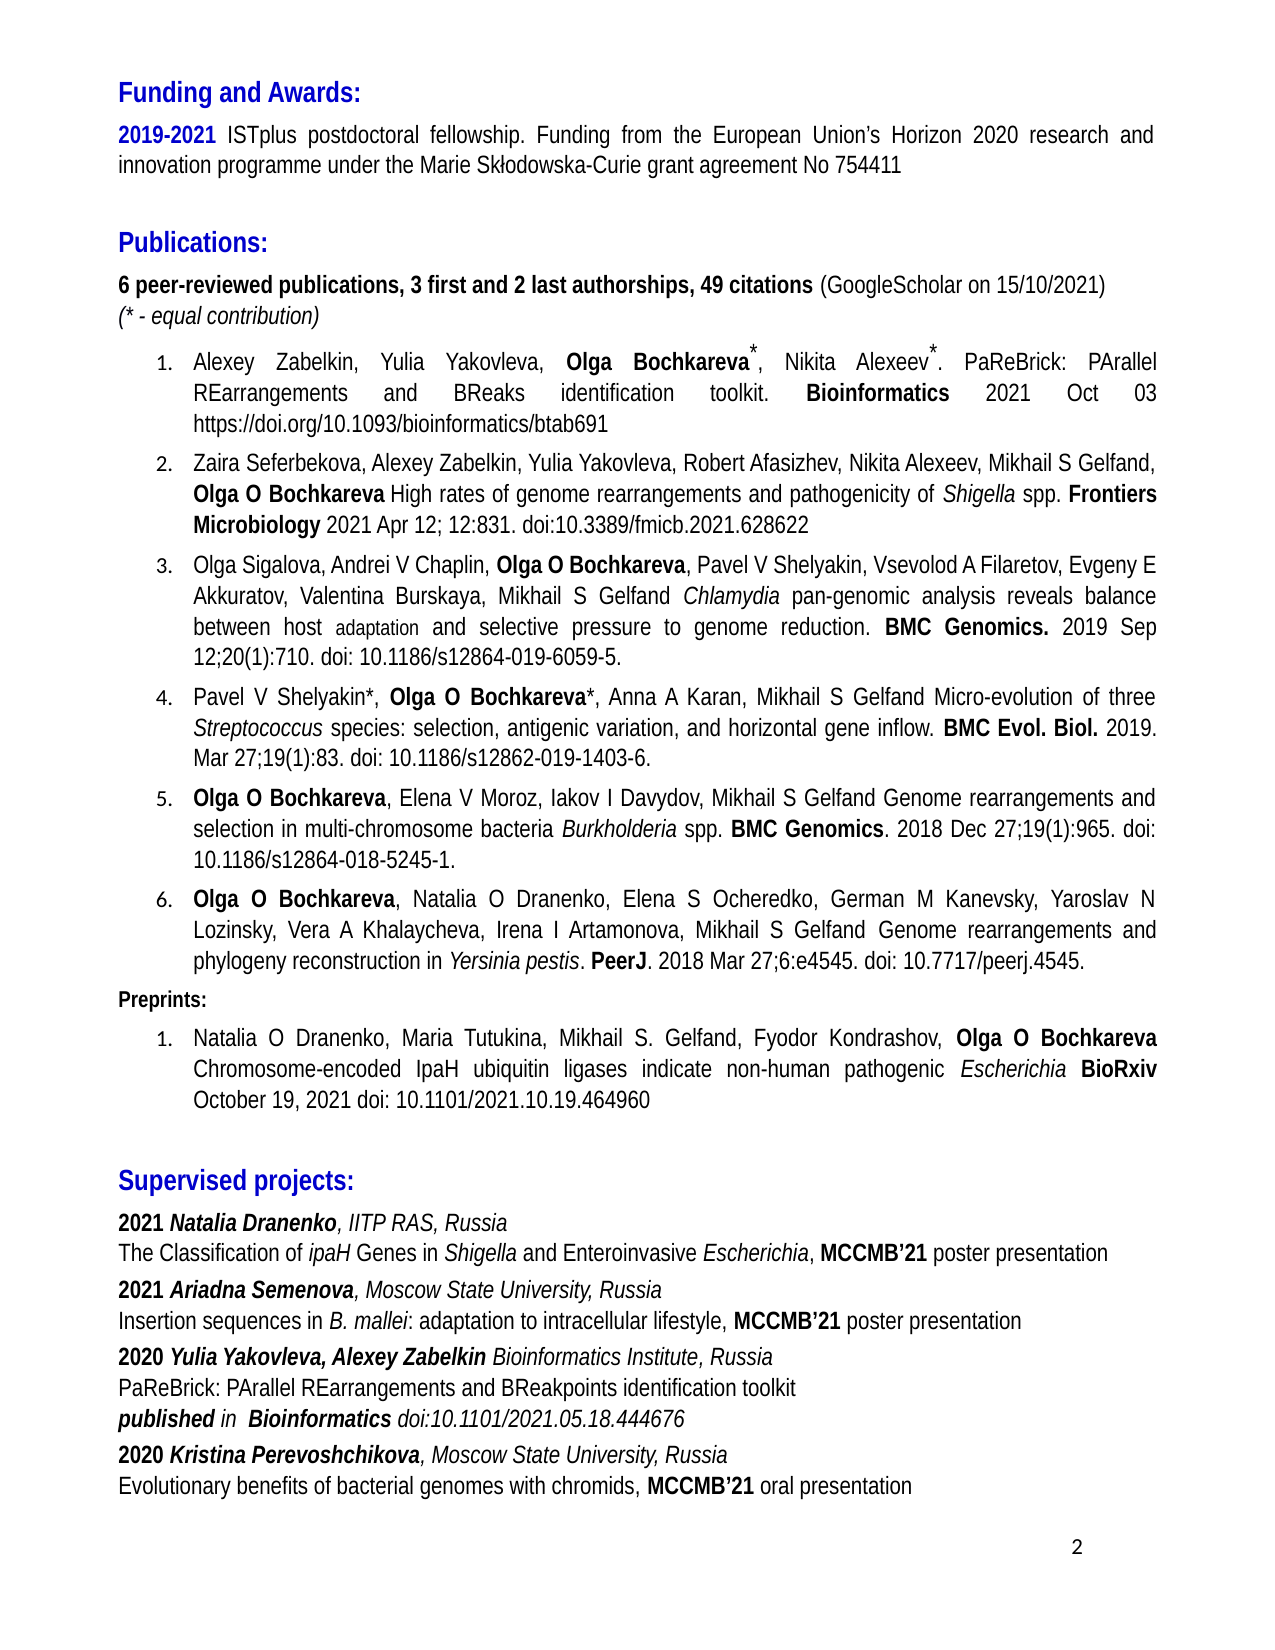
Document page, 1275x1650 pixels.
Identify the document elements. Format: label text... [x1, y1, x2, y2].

list 2020 Kristina Perevoshchikova, Moscow State University, Russia [118, 1440, 1157, 1469]
list Pavel V Shelyakin*, Olga O Bochkareva*, Anna A Karan, Mikhail S Gelfand Micro-evolution of three Streptococcus species: selection, antigenic variation, and horizontal gene inflow. BMC Evol. Biol. 2019. Mar 27;19(1):83. doi: 10.1186/s12862-019-1403-6. [156, 682, 1157, 772]
text Funding and Awards: [118, 75, 1157, 108]
list Alexey Zabelkin, Yulia Yakovleva, Olga Bochkareva*, Nikita Alexeev*. PaReBrick: PArallel REarrangements and BReaks identification toolkit. Bioinformatics 2021 Oct 03 https://doi.org/10.1093/bioinformatics/btab691 [156, 338, 1157, 437]
list Olga O Bochkareva, Natalia O Dranenko, Elena S Ocheredko, German M Kanevsky, Yaroslav N Lozinsky, Vera A Khalaycheva, Irena I Artamonova, Mikhail S Gelfand Genome rearrangements and phylogeny reconstruction in Yersinia pestis. PeerJ. 2018 Mar 27;6:e4545. doi: 10.7717/peerj.4545. [156, 884, 1157, 975]
text (* - equal contribution) [118, 301, 1157, 329]
list Preprints: [118, 986, 1157, 1012]
list Insertion sequences in B. mallei: adaptation to intracellular lifestyle, MCCMB’21 poster presentation [118, 1306, 1157, 1334]
list 2021 Ariadna Semenova, Moscow State University, Russia [118, 1275, 1157, 1304]
list Zaira Seferbekova, Alexey Zabelkin, Yulia Yakovleva, Robert Afasizhev, Nikita Alexeev, Mikhail S Gelfand, Olga O Bochkareva High rates of genome rearrangements and pathogenicity of Shigella spp. Frontiers Microbiology 2021 Apr 12; 12:831. doi:10.3389/fmicb.2021.628622 [156, 448, 1157, 539]
list Olga O Bochkareva, Elena V Moroz, Iakov I Davydov, Mikhail S Gelfand Genome rearrangements and selection in multi-chromosome bacteria Burkholderia spp. BMC Genomics. 2018 Dec 27;19(1):965. doi: 10.1186/s12864-018-5245-1. [156, 783, 1157, 873]
text 6 peer-reviewed publications, 3 first and 2 last authorships, 49 citations (GoogleScholar on 15/10/2021) [118, 270, 1157, 299]
list Natalia O Dranenko, Maria Tutukina, Mikhail S. Gelfand, Fyodor Kondrashov, Olga O Bochkareva Chromosome-encoded IpaH ubiquitin ligases indicate non-human pathogenic Escherichia BioRxiv October 19, 2021 doi: 10.1101/2021.10.19.464960 [156, 1023, 1157, 1113]
list PaReBrick: PArallel REarrangements and BReakpoints identification toolkit [118, 1373, 1157, 1402]
text The Classification of ipaH Genes in Shigella and Enteroinvasive Escherichia, MCCMB’21 poster presentation [118, 1238, 1157, 1267]
list Olga Sigalova, Andrei V Chaplin, Olga O Bochkareva, Pavel V Shelyakin, Vsevolod A Filaretov, Evgeny E Akkuratov, Valentina Burskaya, Mikhail S Gelfand Chlamydia pan-genomic analysis reveals balance between host adaptation and selective pressure to genome reduction. BMC Genomics. 2019 Sep 12;20(1):710. doi: 10.1186/s12864-019-6059-5. [156, 550, 1157, 671]
text 2021 Natalia Dranenko, IITP RAS, Russia [118, 1208, 1157, 1236]
list published in Bioinformatics doi:10.1101/2021.05.18.444676 [118, 1403, 1157, 1432]
text 2019-2021 ISTplus postdoctoral fellowship. Funding from the European Union’s Horizon 2020 research and innovation programme under the Marie Skłodowska-Curie grant agreement No 754411 [118, 120, 1157, 179]
list Supervised projects: [118, 1163, 1157, 1196]
text Evolutionary benefits of bacterial genomes with chromids, MCCMB’21 oral presentation [118, 1471, 1157, 1499]
text Publications: [118, 226, 1157, 259]
list 2020 Yulia Yakovleva, Alexey Zabelkin Bioinformatics Institute, Russia [118, 1342, 1157, 1371]
